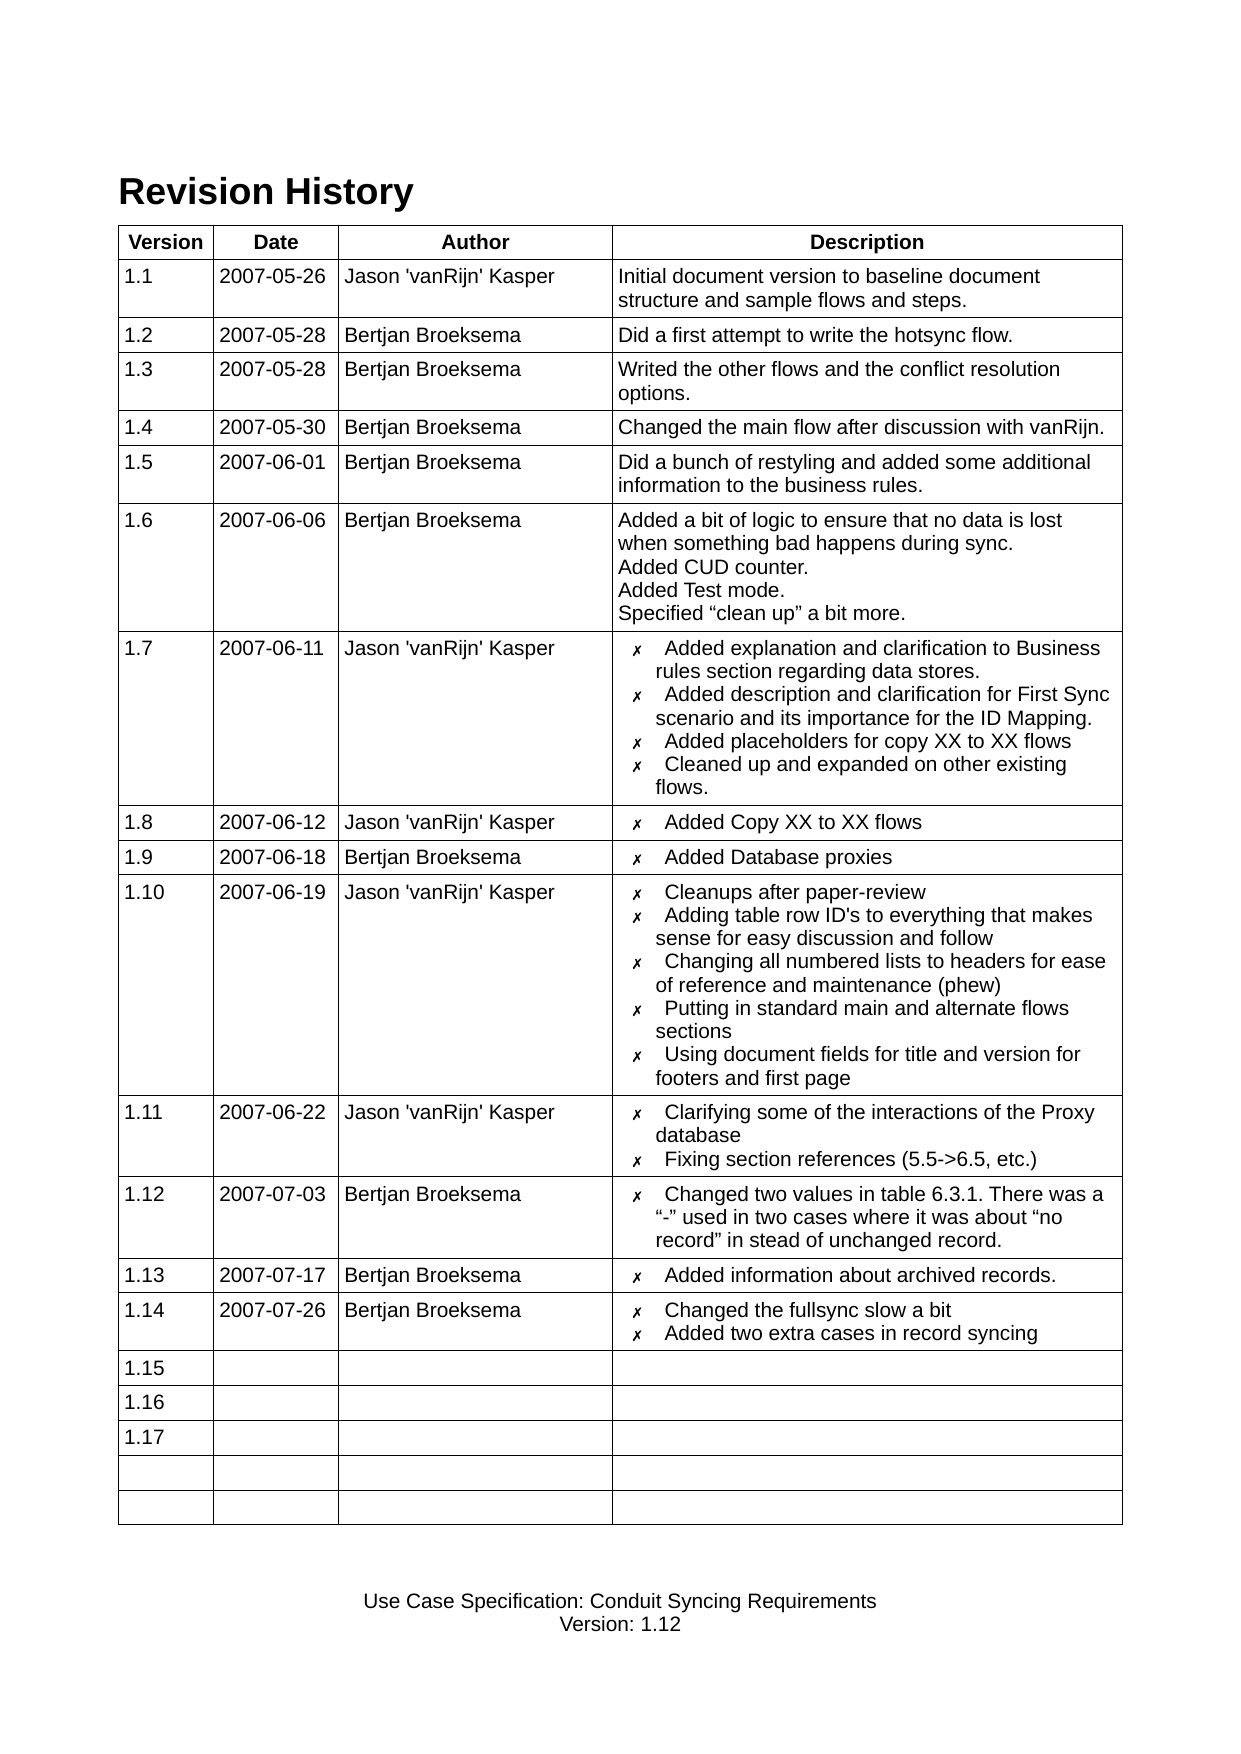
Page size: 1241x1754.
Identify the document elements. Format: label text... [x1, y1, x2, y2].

title Revision History [118, 171, 1122, 213]
table_cell Clarifying some of the interactions of the Proxy database Fixing section references (5.5->6.5, etc.) [613, 1096, 1122, 1176]
table_cell 2007-06-19 [214, 875, 338, 1095]
table_cell Bertjan Broeksema [339, 318, 612, 352]
table_cell [339, 1386, 612, 1420]
table_cell [119, 353, 213, 410]
table_header Date [214, 226, 338, 259]
table_cell [119, 1386, 213, 1420]
table_cell [119, 841, 213, 874]
table_cell 2007-06-12 [214, 806, 338, 839]
table_cell Added a bit of logic to ensure that no data is lost when something bad happens during sync. Added CUD counter. Added Test mode. Specified “clean up” a bit more. [613, 504, 1122, 631]
table_cell Did a bunch of restyling and added some additional information to the business rules. [613, 446, 1122, 503]
table_cell Bertjan Broeksema [339, 504, 612, 631]
table_cell Bertjan Broeksema [339, 841, 612, 874]
table_cell [214, 1421, 338, 1455]
table_cell [119, 632, 213, 805]
table_cell Added Copy XX to XX flows [613, 806, 1122, 839]
table_cell [119, 1096, 213, 1176]
table_cell Bertjan Broeksema [339, 411, 612, 445]
table_cell 2007-07-26 [214, 1293, 338, 1350]
table_cell 2007-05-28 [214, 353, 338, 410]
table_cell [214, 1456, 338, 1489]
table_cell [119, 1421, 213, 1455]
table_cell [119, 318, 213, 352]
table_cell Bertjan Broeksema [339, 353, 612, 410]
table_cell 2007-06-18 [214, 841, 338, 874]
table_cell Bertjan Broeksema [339, 1177, 612, 1257]
table_cell [613, 1421, 1122, 1455]
table_cell [119, 875, 213, 1095]
table_cell Jason 'vanRijn' Kasper [339, 875, 612, 1095]
table_cell [613, 1491, 1122, 1524]
table_cell 2007-06-06 [214, 504, 338, 631]
table_cell Changed the main flow after discussion with vanRijn. [613, 411, 1122, 445]
table_cell 2007-05-28 [214, 318, 338, 352]
table_cell Jason 'vanRijn' Kasper [339, 1096, 612, 1176]
table_cell Added Database proxies [613, 841, 1122, 874]
table_cell [339, 1491, 612, 1524]
table_cell 2007-07-03 [214, 1177, 338, 1257]
table_cell [613, 1351, 1122, 1385]
table_cell 2007-06-22 [214, 1096, 338, 1176]
table_cell Did a first attempt to write the hotsync flow. [613, 318, 1122, 352]
table_cell Changed the fullsync slow a bit Added two extra cases in record syncing [613, 1293, 1122, 1350]
table_cell Jason 'vanRijn' Kasper [339, 632, 612, 805]
table_cell Added information about archived records. [613, 1259, 1122, 1292]
table_cell [119, 446, 213, 503]
table_cell 2007-06-11 [214, 632, 338, 805]
table_cell Bertjan Broeksema [339, 446, 612, 503]
table_cell Jason 'vanRijn' Kasper [339, 806, 612, 839]
table_cell [119, 1293, 213, 1350]
table_cell Cleanups after paper-review Adding table row ID's to everything that makes sense for easy discussion and follow Changing all numbered lists to headers for ease of reference and maintenance (phew) Putting in standard main and alternate flows sections Using document fields for title and version for footers and first page [613, 875, 1122, 1095]
table_cell [339, 1351, 612, 1385]
table_cell [339, 1421, 612, 1455]
table_header Description [613, 226, 1122, 259]
table_cell [119, 411, 213, 445]
table_cell [613, 1386, 1122, 1420]
table_cell 2007-05-30 [214, 411, 338, 445]
table_header Author [339, 226, 612, 259]
table_cell Writed the other flows and the conflict resolution options. [613, 353, 1122, 410]
table_cell [613, 1456, 1122, 1489]
table_cell Changed two values in table 6.3.1. There was a “-” used in two cases where it was about “no record” in stead of unchanged record. [613, 1177, 1122, 1257]
table_cell Jason 'vanRijn' Kasper [339, 260, 612, 317]
table_cell Bertjan Broeksema [339, 1293, 612, 1350]
table_cell Added explanation and clarification to Business rules section regarding data stores. Added description and clarification for First Sync scenario and its importance for the ID Mapping. Added placeholders for copy XX to XX flows Cleaned up and expanded on other existing flows. [613, 632, 1122, 805]
table_cell [119, 806, 213, 839]
table_cell 2007-07-17 [214, 1259, 338, 1292]
table_cell [214, 1386, 338, 1420]
table_cell [119, 504, 213, 631]
table_cell [119, 1351, 213, 1385]
table_cell 2007-06-01 [214, 446, 338, 503]
table_cell [214, 1351, 338, 1385]
table_cell [119, 1456, 213, 1489]
table_header Version [119, 226, 213, 259]
table_cell [119, 1491, 213, 1524]
table_cell 2007-05-26 [214, 260, 338, 317]
table_cell [119, 260, 213, 317]
table_cell Initial document version to baseline document structure and sample flows and steps. [613, 260, 1122, 317]
table_cell [339, 1456, 612, 1489]
table_cell [214, 1491, 338, 1524]
table_cell [119, 1177, 213, 1257]
table_cell Bertjan Broeksema [339, 1259, 612, 1292]
table_cell [119, 1259, 213, 1292]
